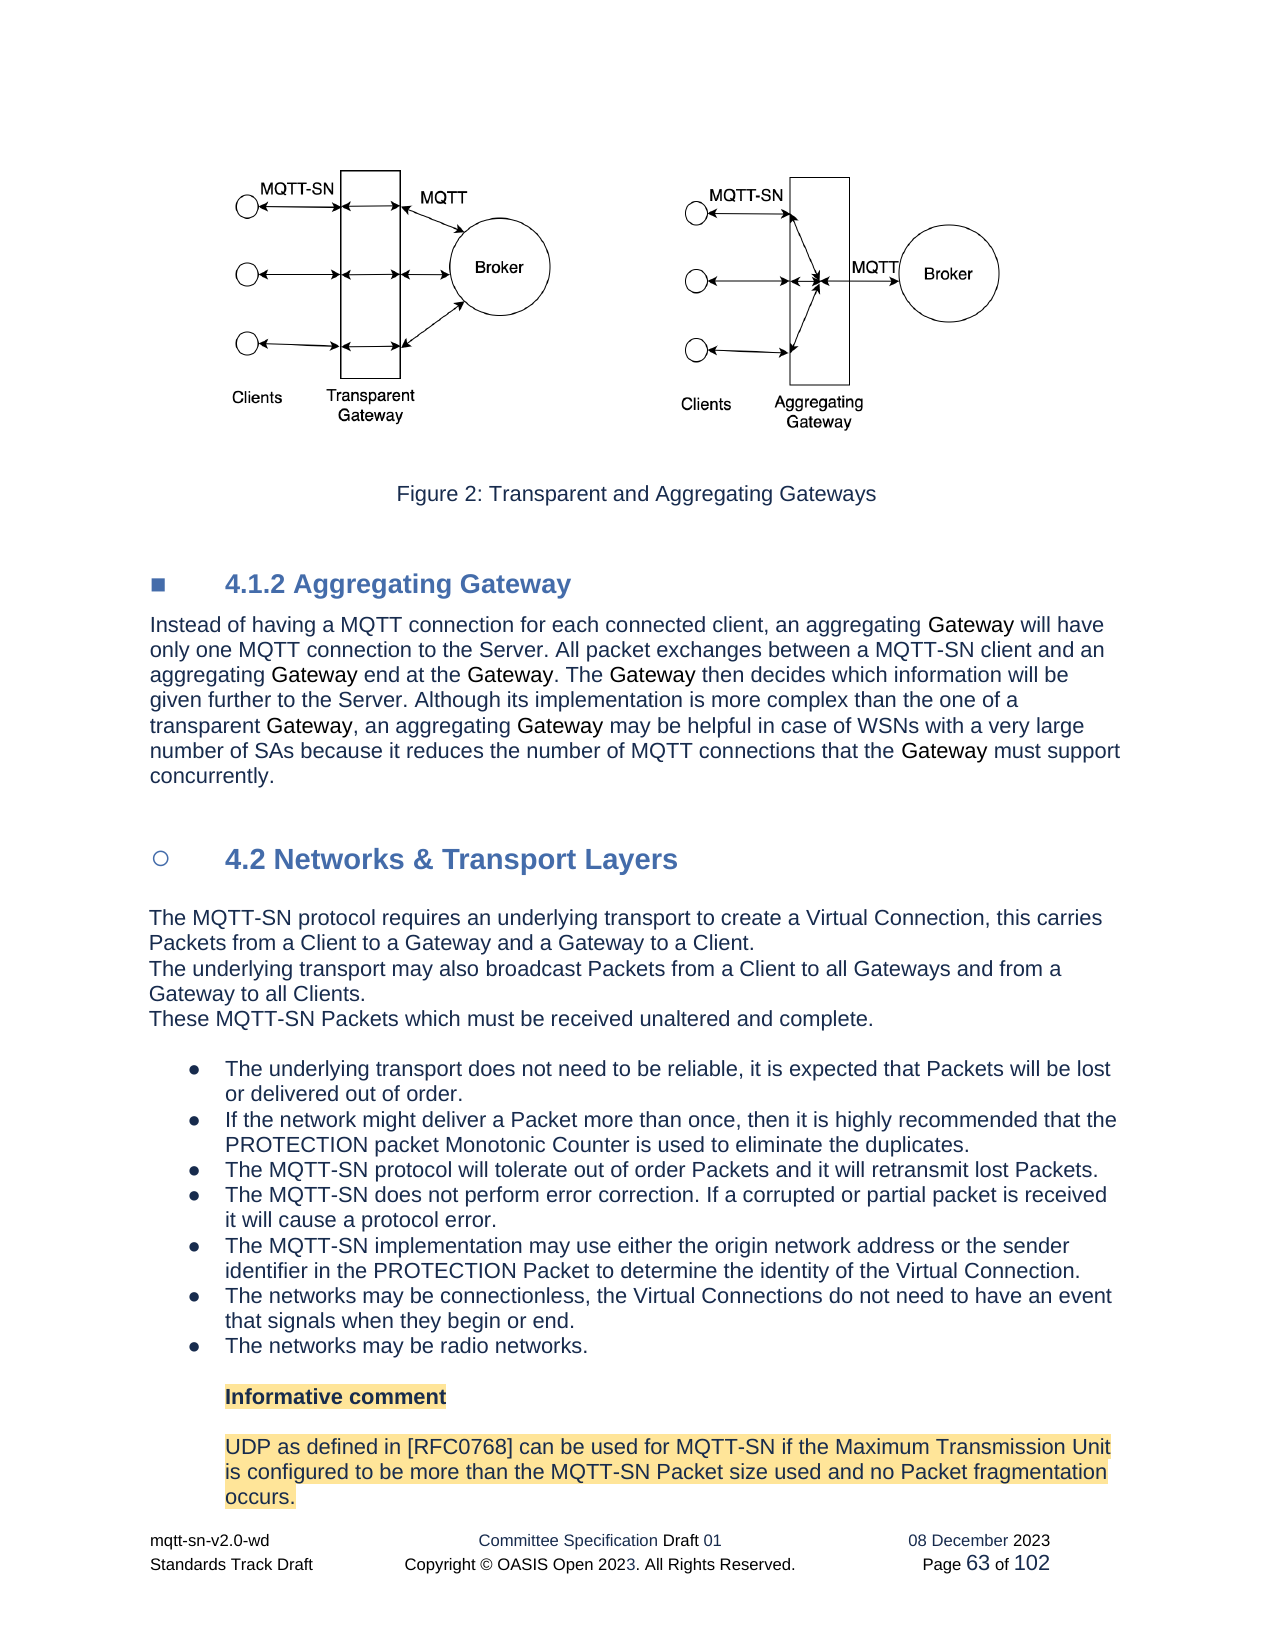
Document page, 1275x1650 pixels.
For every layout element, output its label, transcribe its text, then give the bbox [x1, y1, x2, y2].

subtitle 4.2 Networks & Transport Layers [150, 836, 1124, 877]
text Figure 2: Transparent and Aggregating Gateways [148, 481, 1124, 506]
list The MQTT-SN protocol will tolerate out of order Packets and it will retransmit lost Packets. [187, 1157, 1124, 1182]
list The MQTT-SN does not perform error correction. If a corrupted or partial packet is received it will cause a protocol error. [187, 1182, 1124, 1232]
subtitle 4.1.2 Aggregating Gateway [150, 568, 1124, 599]
list The underlying transport does not need to be reliable, it is expected that Packets will be lost or delivered out of order. [187, 1056, 1124, 1106]
text Informative comment [225, 1383, 1124, 1409]
list The MQTT-SN implementation may use either the origin network address or the sender identifier in the PROTECTION Packet to determine the identity of the Virtual Connection. [187, 1232, 1124, 1283]
text The MQTT-SN protocol requires an underlying transport to create a Virtual Connection, this carries Packets from a Client to a Gateway and a Gateway to a Client. The underlying transport may also broadcast Packets from a Client to all Gateways and from a Gateway to all Clients. These MQTT-SN Packets which must be received unaltered and complete. [148, 905, 1124, 1031]
text UDP as defined in [RFC0768] can be used for MQTT-SN if the Maximum Transmission Unit is configured to be more than the MQTT-SN Packet size used and no Packet fragmentation occurs. [225, 1434, 1124, 1509]
list If the network might deliver a Packet more than once, then it is highly recommended that the PROTECTION packet Monotonic Counter is used to eliminate the duplicates. [187, 1106, 1124, 1157]
list The networks may be connectionless, the Virtual Connections do not need to have an event that signals when they begin or end. [187, 1283, 1124, 1333]
text Instead of having a MQTT connection for each connected client, an aggregating Gateway will have only one MQTT connection to the Server. All packet exchanges between a MQTT-SN client and an aggregating Gateway end at the Gateway. The Gateway then decides which information will be given further to the Server. Although its implementation is more complex than the one of a transparent Gateway, an aggregating Gateway may be helpful in case of WSNs with a very large number of SAs because it reduces the number of MQTT connections that the Gateway must support concurrently. [149, 612, 1124, 788]
list The networks may be radio networks. [187, 1333, 1124, 1358]
picture [209, 150, 1007, 447]
